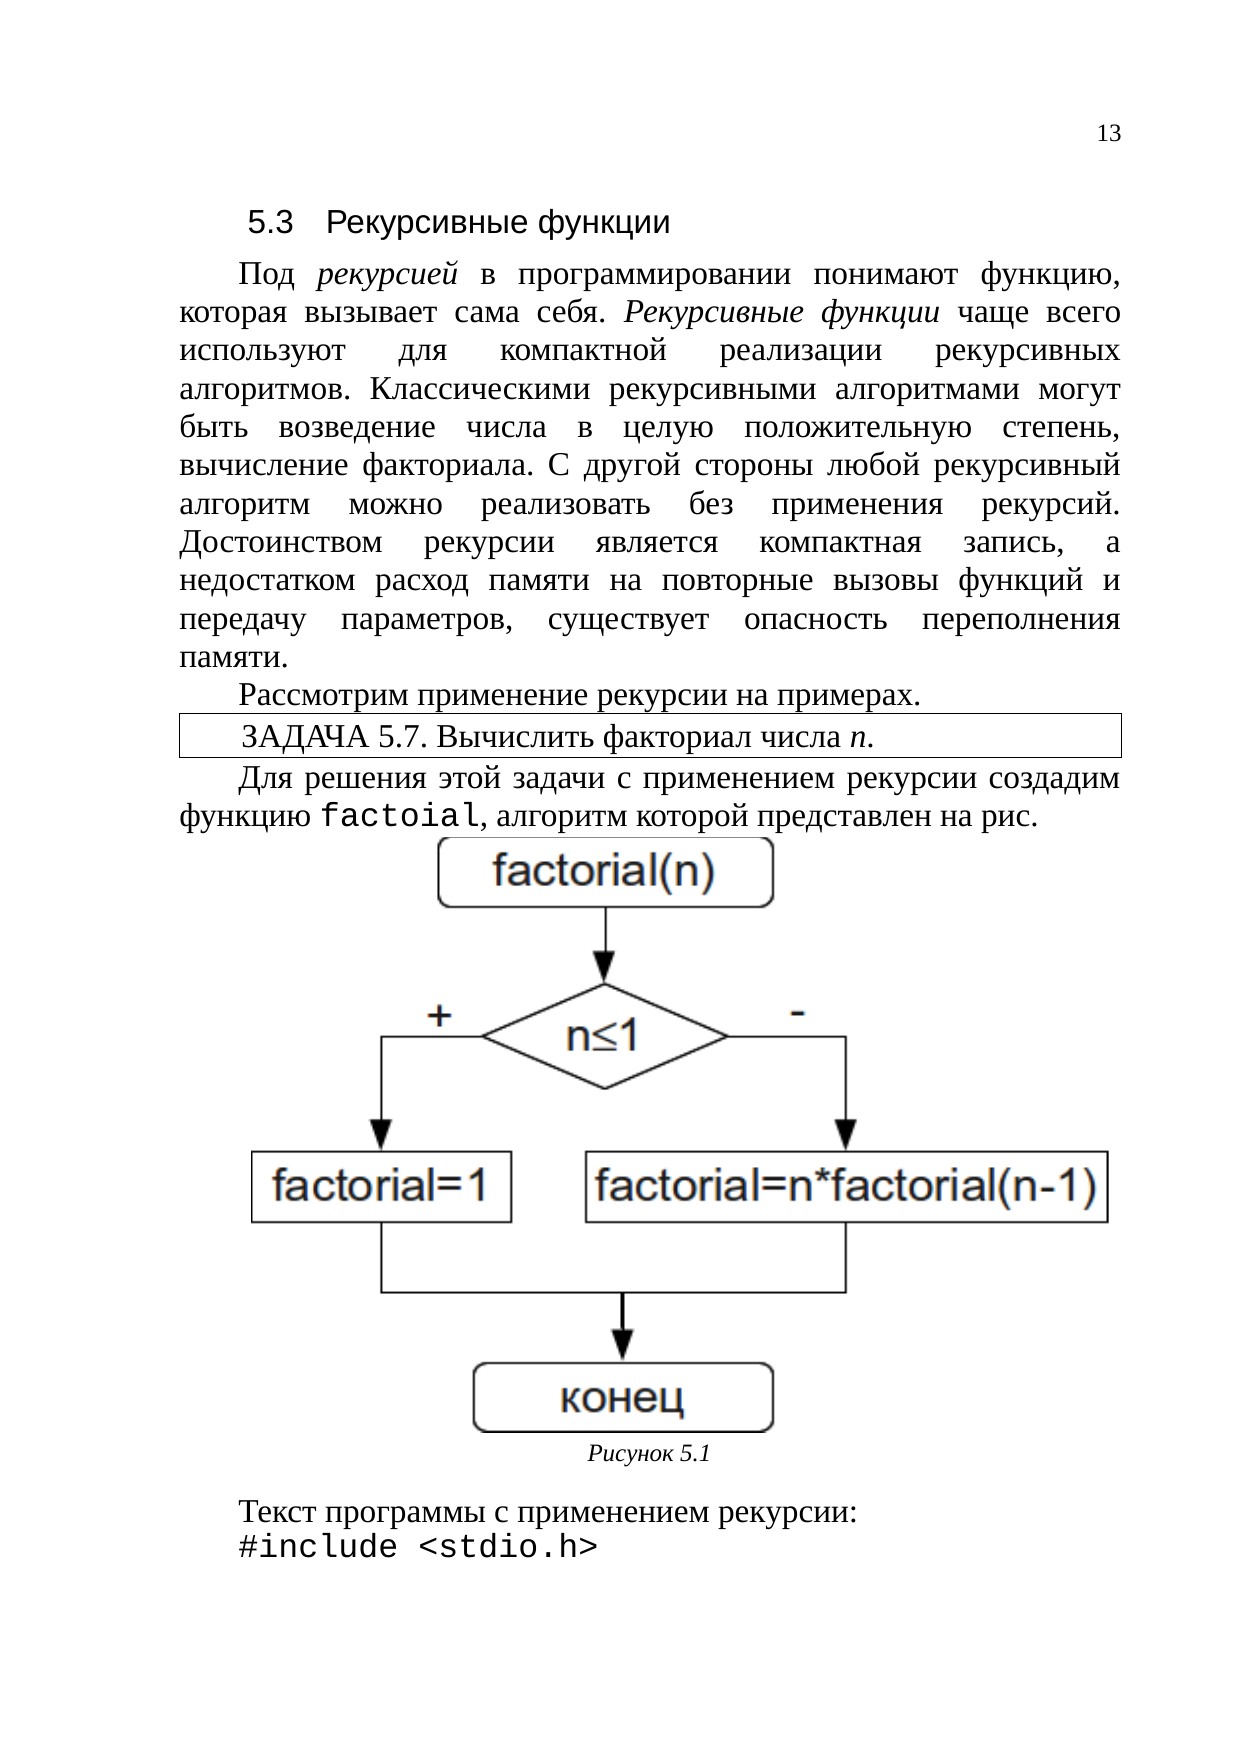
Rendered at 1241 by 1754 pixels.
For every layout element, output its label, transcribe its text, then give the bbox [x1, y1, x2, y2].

text Текст программы с применением рекурсии: [179, 1466, 1122, 1529]
text Рисунок 5.1 [179, 837, 1122, 1466]
text Для решения этой задачи с применением рекурсии создадим функцию factoial, алгоритм которой представлен на рис. [179, 758, 1121, 837]
subtitle Рекурсивные функции [179, 202, 1121, 241]
picture [251, 837, 1109, 1433]
text Под рекурсией в программировании понимают функцию, которая вызывает сама себя. Рекурсивные функции чаще всего используют для компактной реализации рекурсивных алгоритмов. Классическими рекурсивными алгоритмами могут быть возведение числа в целую положительную степень, вычисление факториала. С другой стороны любой рекурсивный алгоритм можно реализовать без применения рекурсий. Достоинством рекурсии является компактная запись, а недостатком расход памяти на повторные вызовы функций и передачу параметров, существует опасность переполнения памяти. [179, 253, 1121, 675]
text #include <stdio.h> [238, 1529, 1121, 1567]
text Рассмотрим применение рекурсии на примерах. [179, 675, 1121, 713]
text ЗАДАЧА 5.7. Вычислить факториал числа n. [180, 714, 1121, 757]
